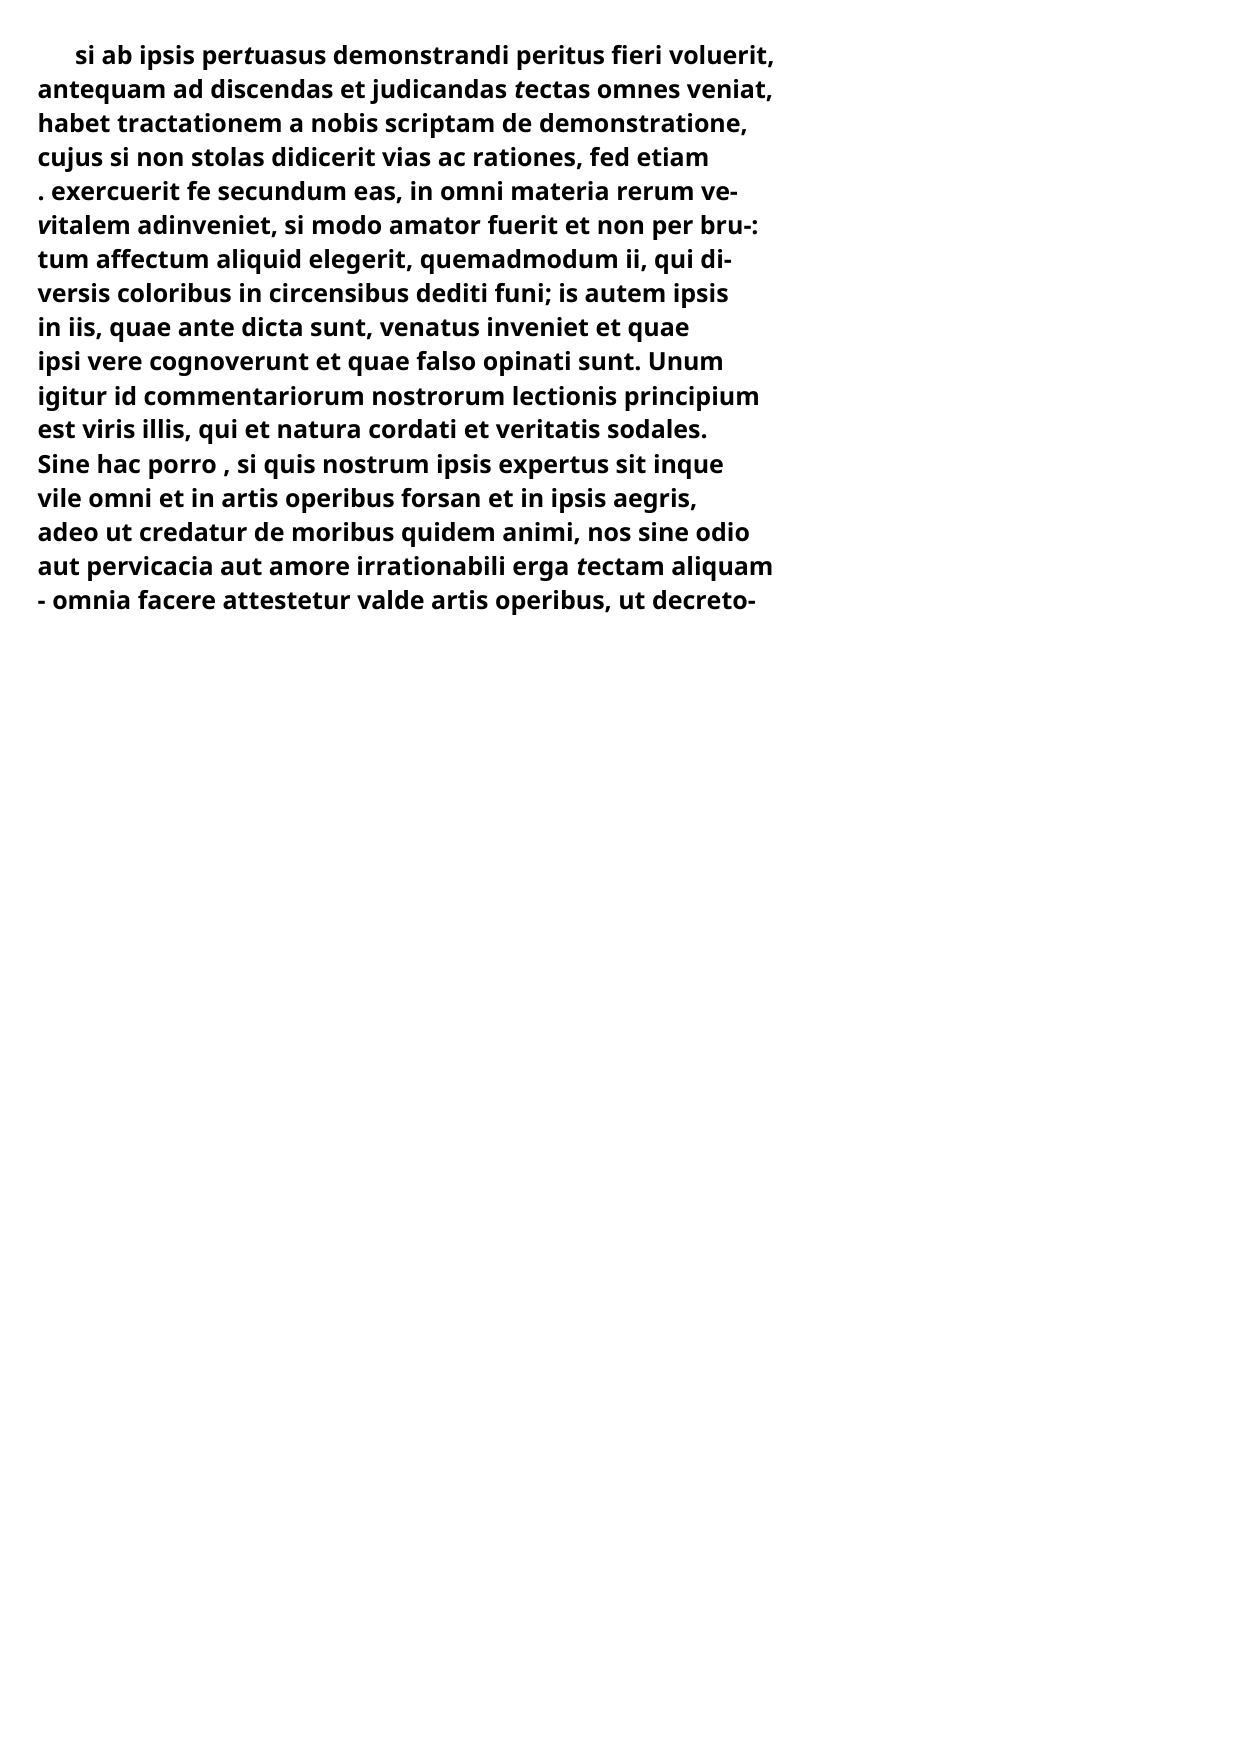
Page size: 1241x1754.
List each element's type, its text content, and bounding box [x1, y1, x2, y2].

text si ab ipsis pertuasus demonstrandi peritus fieri voluerit, antequam ad discendas et judicandas tectas omnes veniat, habet tractationem a nobis scriptam de demonstratione, cujus si non stolas didicerit vias ac rationes, fed etiam . exercuerit fe secundum eas, in omni materia rerum ve- vitalem adinveniet, si modo amator fuerit et non per bru-: tum affectum aliquid elegerit, quemadmodum ii, qui di- versis coloribus in circensibus dediti funi; is autem ipsis in iis, quae ante dicta sunt, venatus inveniet et quae ipsi vere cognoverunt et quae falso opinati sunt. Unum igitur id commentariorum nostrorum lectionis principium est viris illis, qui et natura cordati et veritatis sodales. Sine hac porro , si quis nostrum ipsis expertus sit inque vile omni et in artis operibus forsan et in ipsis aegris, adeo ut credatur de moribus quidem animi, nos sine odio aut pervicacia aut amore irrationabili erga tectam aliquam - omnia facere attestetur valde artis operibus, ut decreto- [37, 37, 1203, 617]
